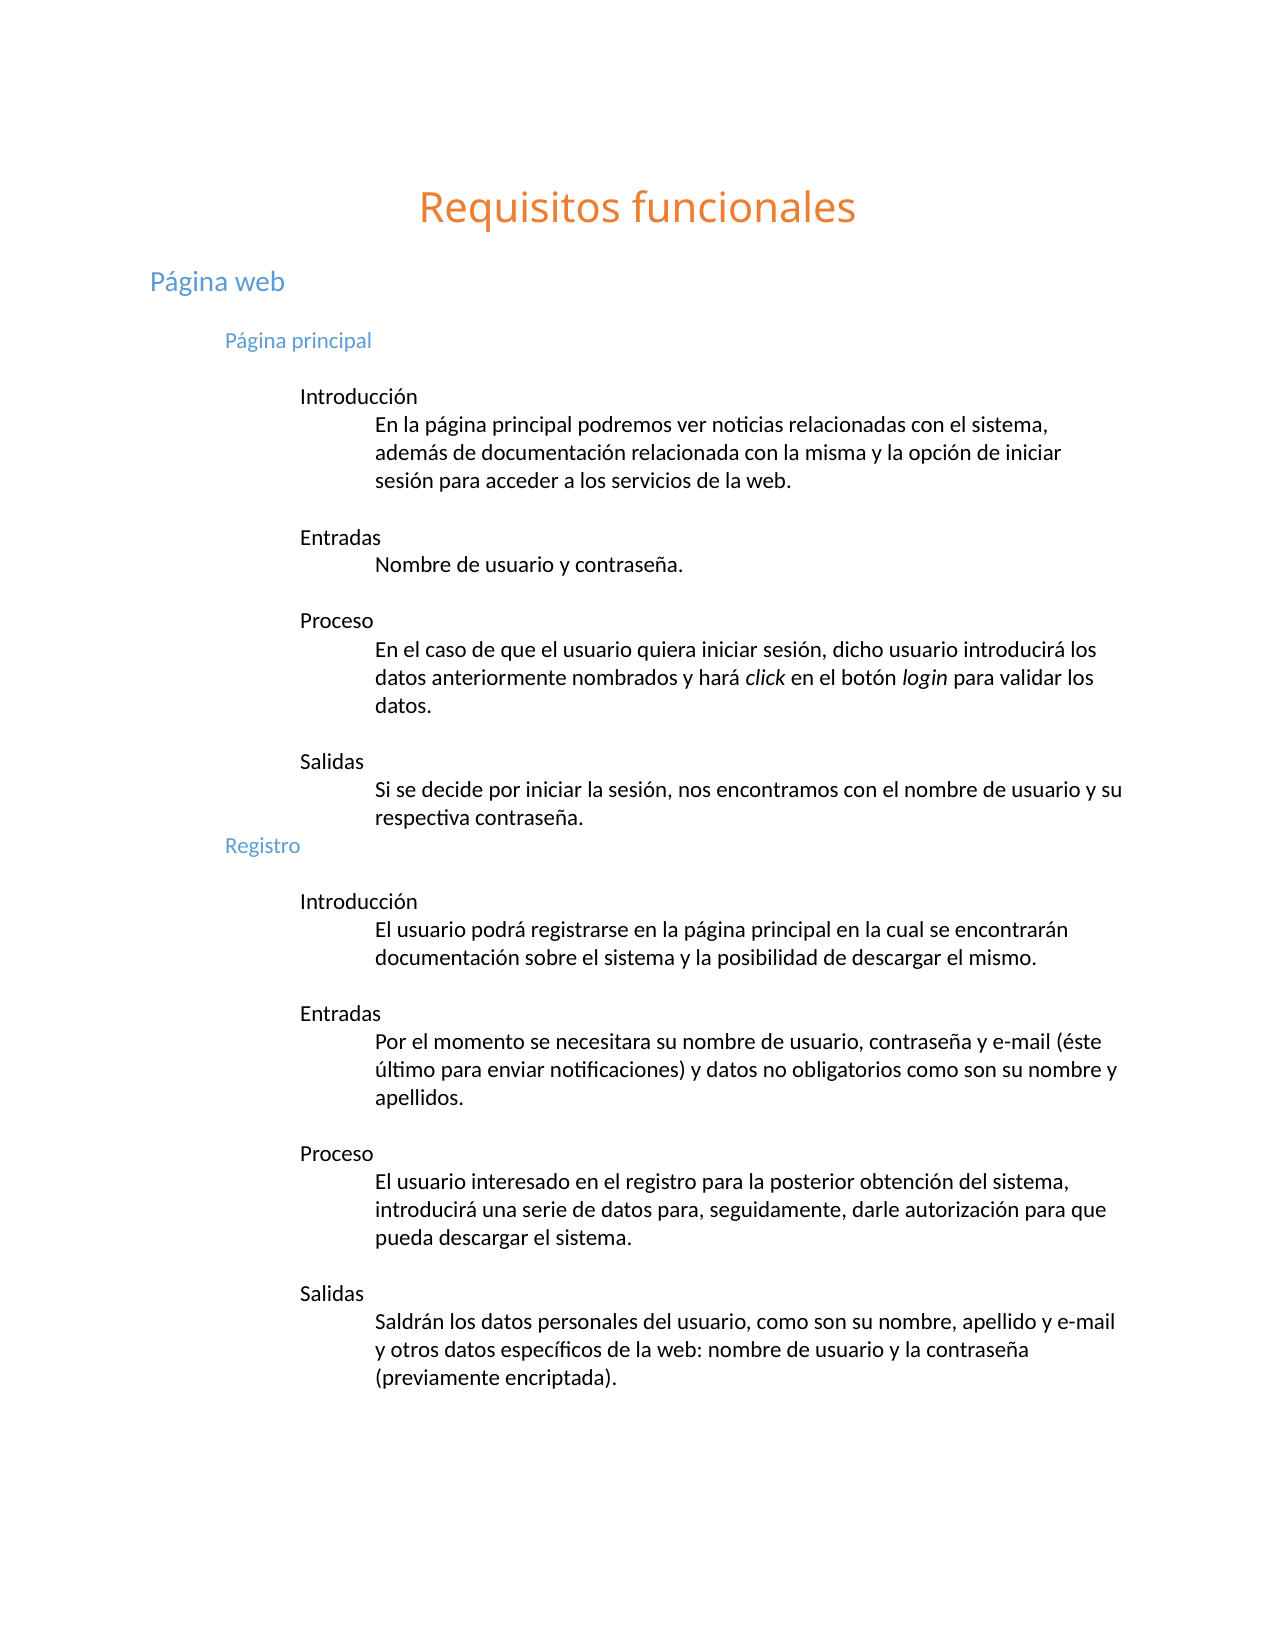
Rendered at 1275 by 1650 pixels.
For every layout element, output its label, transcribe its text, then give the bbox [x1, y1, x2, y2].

text En la página principal podremos ver noticias relacionadas con el sistema, [150, 411, 1125, 438]
text documentación sobre el sistema y la posibilidad de descargar el mismo. [300, 943, 1125, 971]
text Introducción [150, 382, 1125, 411]
text Proceso [150, 607, 1125, 635]
text Página principal [150, 326, 1125, 354]
text (previamente encriptada). [375, 1363, 1125, 1391]
text Si se decide por iniciar la sesión, nos encontramos con el nombre de usuario y su [150, 775, 1125, 803]
text respectiva contraseña. [300, 803, 1125, 831]
text Entradas [225, 999, 1125, 1027]
text Por el momento se necesitara su nombre de usuario, contraseña y e-mail (éste último para enviar notificaciones) y datos no obligatorios como son su nombre y apellidos. [375, 1027, 1125, 1111]
text datos anteriormente nombrados y hará click en el botón login para validar los datos. [375, 663, 1125, 719]
text Salidas [150, 1279, 1125, 1307]
text El usuario interesado en el registro para la posterior obtención del sistema, [150, 1167, 1125, 1195]
text Proceso [150, 1139, 1125, 1167]
text introducirá una serie de datos para, seguidamente, darle autorización para que [300, 1195, 1125, 1223]
text Nombre de usuario y contraseña. [150, 551, 1125, 579]
text Salidas [150, 747, 1125, 775]
text pueda descargar el sistema. [300, 1223, 1125, 1251]
text Saldrán los datos personales del usuario, como son su nombre, apellido y e-mail [375, 1307, 1125, 1335]
text Página web [150, 263, 1125, 298]
text Registro [150, 831, 1125, 859]
text Entradas [150, 523, 1125, 551]
text El usuario podrá registrarse en la página principal en la cual se encontrarán [150, 915, 1125, 943]
text Requisitos funcionales [150, 178, 1125, 235]
text En el caso de que el usuario quiera iniciar sesión, dicho usuario introducirá los [375, 635, 1125, 663]
text Introducción [150, 887, 1125, 915]
text sesión para acceder a los servicios de la web. [300, 467, 1125, 494]
text además de documentación relacionada con la misma y la opción de iniciar [300, 438, 1125, 467]
text y otros datos específicos de la web: nombre de usuario y la contraseña [375, 1335, 1125, 1363]
